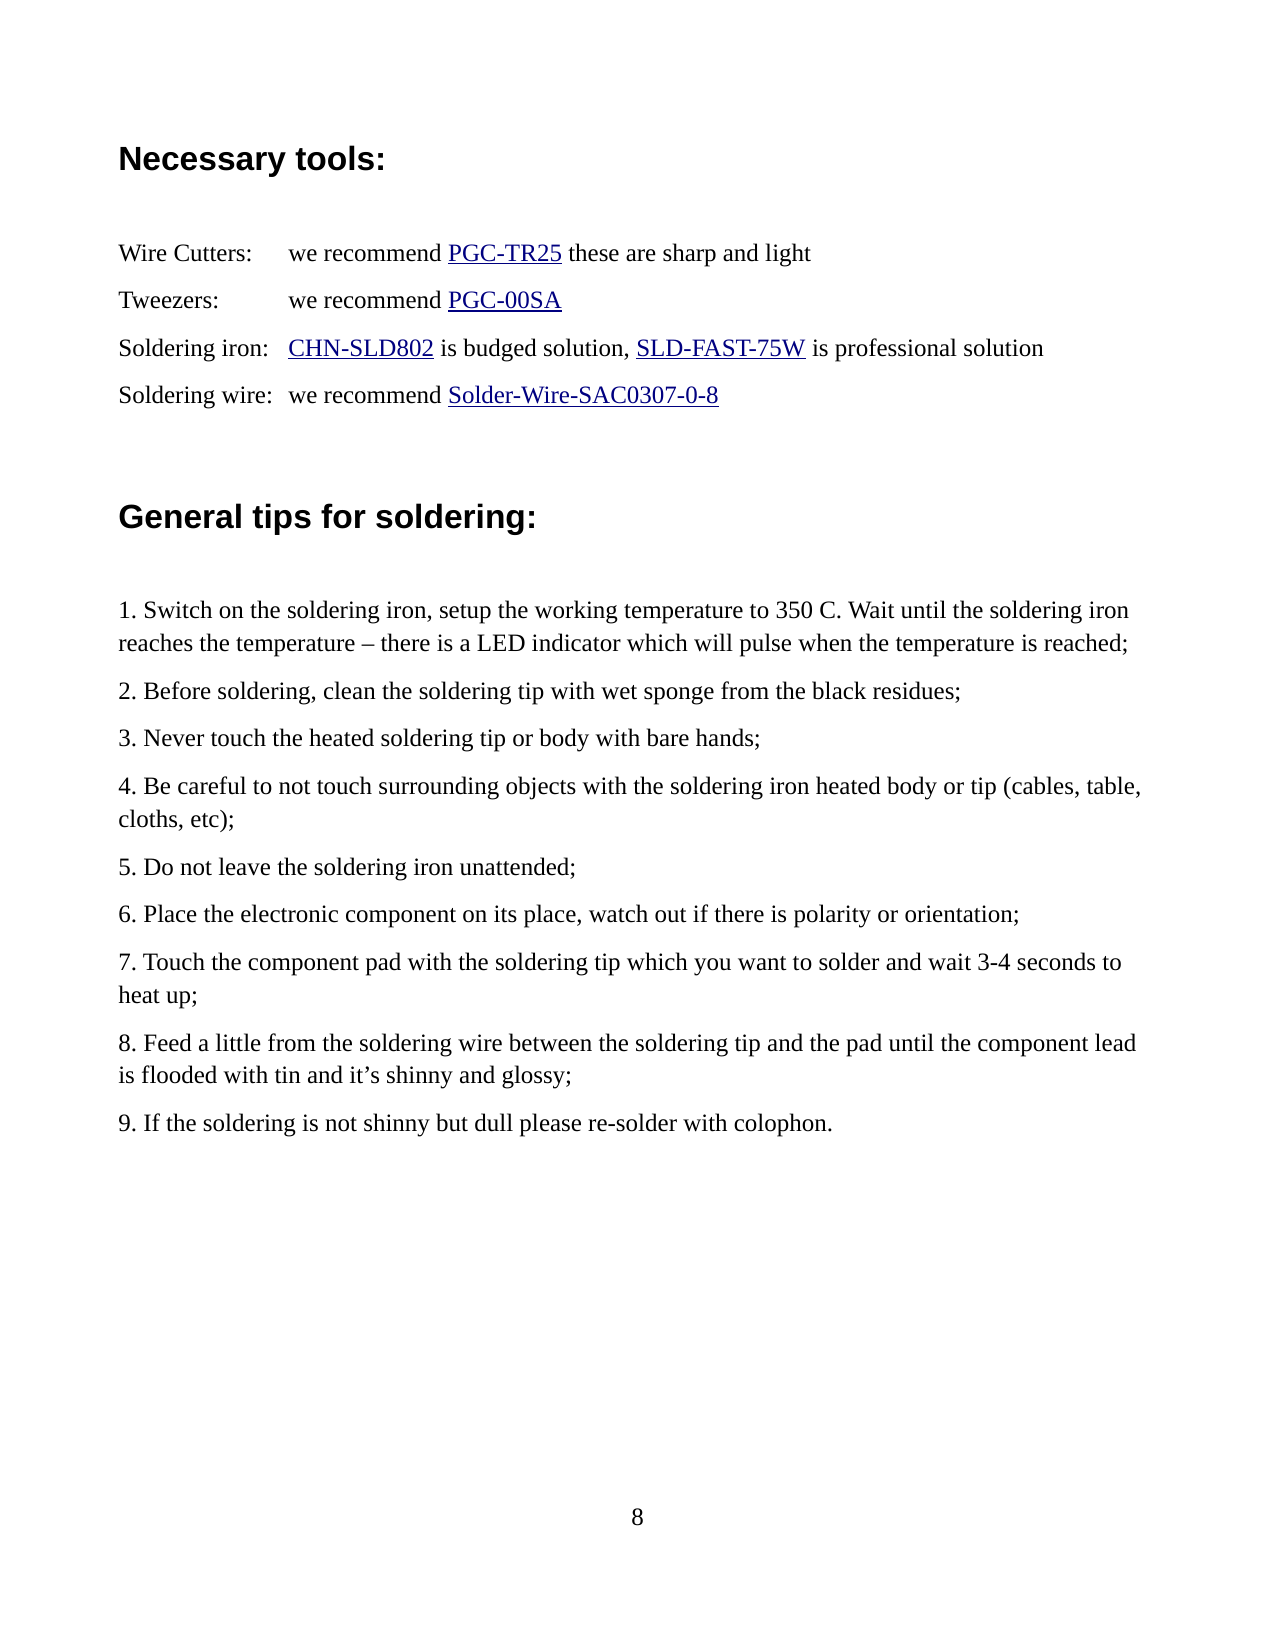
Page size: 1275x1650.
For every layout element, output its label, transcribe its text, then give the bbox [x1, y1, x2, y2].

text 2. Before soldering, clean the soldering tip with wet sponge from the black residues; [118, 676, 1157, 705]
text Tweezers: we recommend PGC-00SA [118, 285, 1157, 314]
text Soldering wire: we recommend Solder-Wire-SAC0307-0-8 [118, 381, 1157, 409]
text 1. Switch on the soldering iron, setup the working temperature to 350 C. Wait until the soldering iron reaches the temperature – there is a LED indicator which will pulse when the temperature is reached; [118, 595, 1157, 657]
text 9. If the soldering is not shinny but dull please re-solder with colophon. [118, 1108, 1157, 1137]
text 5. Do not leave the soldering iron unattended; [118, 852, 1157, 881]
subtitle Necessary tools: [118, 139, 1157, 178]
text Soldering iron: CHN-SLD802 is budged solution, SLD-FAST-75W is professional solution [118, 333, 1157, 362]
text 3. Never touch the heated soldering tip or body with bare hands; [118, 723, 1157, 752]
text 7. Touch the component pad with the soldering tip which you want to solder and wait 3-4 seconds to heat up; [118, 947, 1157, 1009]
subtitle General tips for soldering: [118, 497, 1157, 535]
text Wire Cutters: we recommend PGC-TR25 these are sharp and light [118, 238, 1157, 266]
text 8. Feed a little from the soldering wire between the soldering tip and the pad until the component lead is flooded with tin and it’s shinny and glossy; [118, 1028, 1157, 1089]
text 6. Place the electronic component on its place, watch out if there is polarity or orientation; [118, 899, 1157, 928]
text 4. Be careful to not touch surrounding objects with the soldering iron heated body or tip (cables, table, cloths, etc); [118, 771, 1157, 833]
